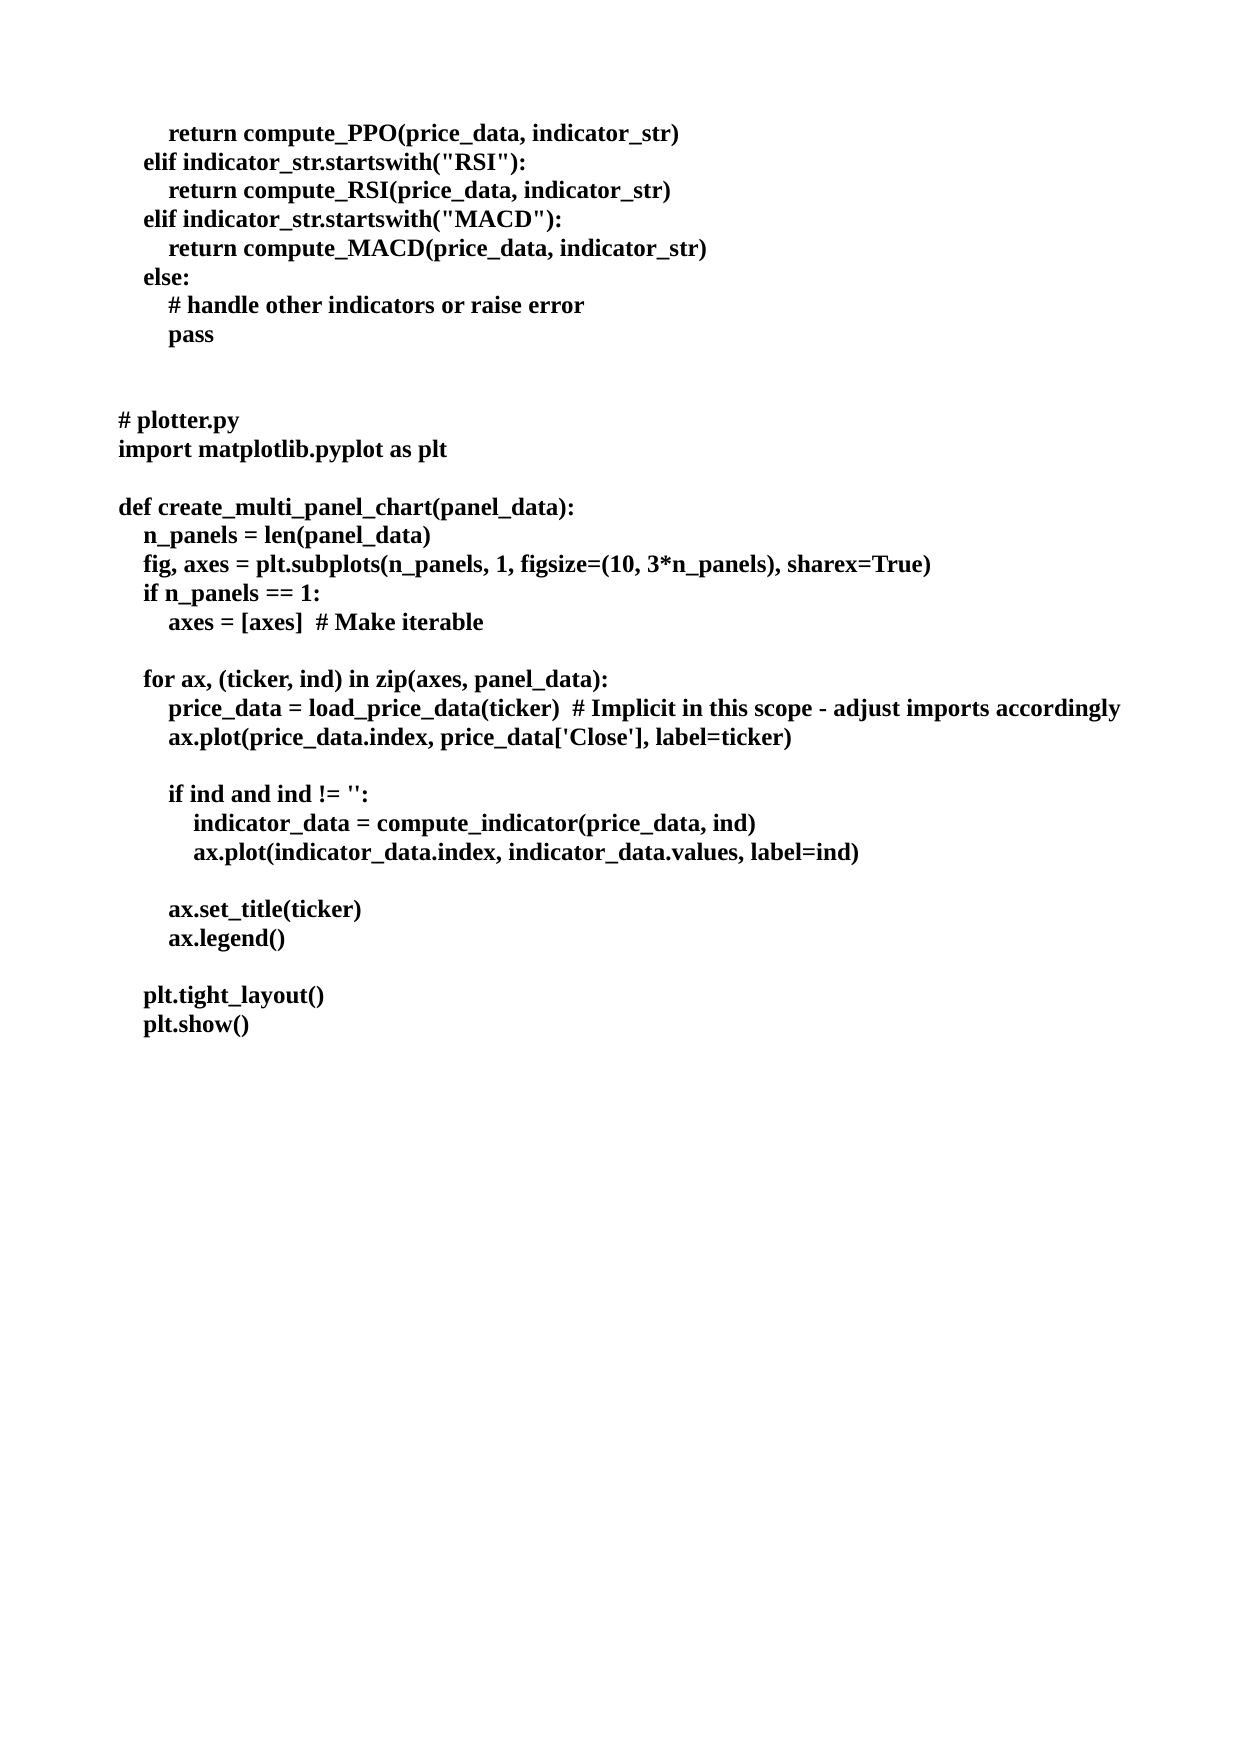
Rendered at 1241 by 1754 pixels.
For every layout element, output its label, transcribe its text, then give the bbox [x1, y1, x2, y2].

text ax.legend() [118, 923, 1122, 952]
text price_data = load_price_data(ticker) # Implicit in this scope - adjust imports accordingly [118, 693, 1122, 722]
text plt.tight_layout() [118, 981, 1122, 1009]
text n_panels = len(panel_data) [118, 521, 1122, 549]
text # plotter.py [118, 406, 1122, 434]
text if ind and ind != '': [118, 779, 1122, 808]
text ax.plot(price_data.index, price_data['Close'], label=ticker) [118, 722, 1122, 751]
text fig, axes = plt.subplots(n_panels, 1, figsize=(10, 3*n_panels), sharex=True) [118, 549, 1122, 578]
text return compute_RSI(price_data, indicator_str) [118, 176, 1122, 204]
text elif indicator_str.startswith("MACD"): [118, 204, 1122, 233]
text return compute_PPO(price_data, indicator_str) [118, 118, 1122, 147]
text ax.set_title(ticker) [118, 894, 1122, 923]
text if n_panels == 1: [118, 578, 1122, 607]
text pass [118, 319, 1122, 348]
text plt.show() [118, 1009, 1122, 1038]
text # handle other indicators or raise error [118, 291, 1122, 319]
text elif indicator_str.startswith("RSI"): [118, 147, 1122, 176]
text ax.plot(indicator_data.index, indicator_data.values, label=ind) [118, 837, 1122, 866]
text axes = [axes] # Make iterable [118, 607, 1122, 636]
text indicator_data = compute_indicator(price_data, ind) [118, 808, 1122, 837]
text return compute_MACD(price_data, indicator_str) [118, 233, 1122, 262]
text for ax, (ticker, ind) in zip(axes, panel_data): [118, 664, 1122, 693]
text else: [118, 262, 1122, 291]
text def create_multi_panel_chart(panel_data): [118, 492, 1122, 521]
text import matplotlib.pyplot as plt [118, 434, 1122, 463]
